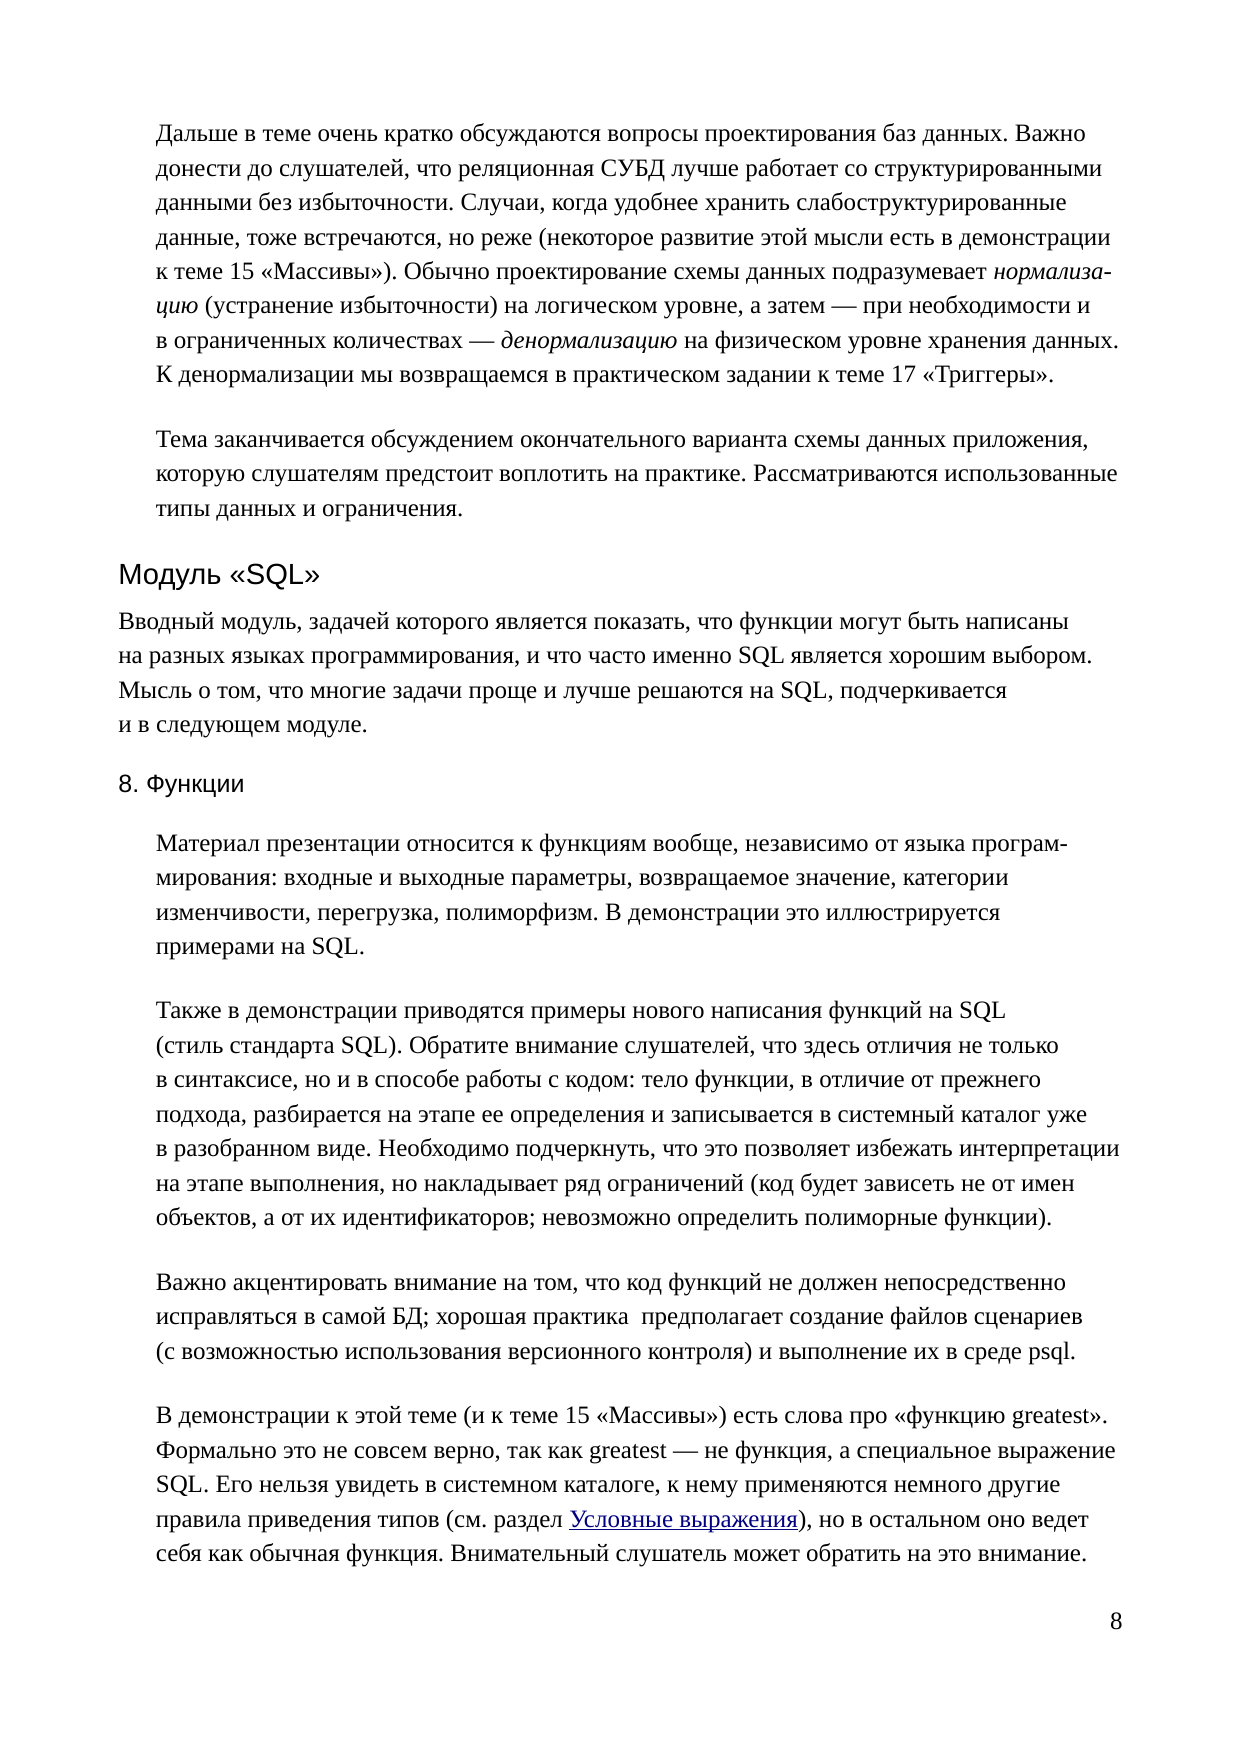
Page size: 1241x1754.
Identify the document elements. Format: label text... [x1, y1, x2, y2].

text Тема заканчивается обсуждением окончательного варианта схемы данных приложения, которую слушателям предстоит воплотить на практике. Рассматриваются использованные типы данных и ограничения. [156, 424, 1122, 522]
text Вводный модуль, задачей которого является показать, что функции могут быть написаны на разных языках программирования, и что часто именно SQL является хорошим выбором. Мысль о том, что многие задачи проще и лучше решаются на SQL, подчеркивается и в следующем модуле. [118, 606, 1122, 738]
text В демонстрации к этой теме (и к теме 15 «Массивы») есть слова про «функцию greatest». Формально это не совсем верно, так как greatest — не функция, а специальное выражение SQL. Его нельзя увидеть в системном каталоге, к нему применяются немного другие правила приведения типов (см. раздел Условные выражения), но в остальном оно ведет себя как обычная функция. Внимательный слушатель может обратить на это внимание. [156, 1400, 1122, 1567]
subtitle Модуль «SQL» [118, 557, 1122, 591]
text Дальше в теме очень кратко обсуждаются вопросы проектирования баз данных. Важно донести до слушателей, что реляционная СУБД лучше работает со структурированными данными без избыточности. Случаи, когда удобнее хранить слабоструктурированные данные, тоже встречаются, но реже (некоторое развитие этой мысли есть в демонстрации к теме 15 «Массивы»). Обычно проектирование схемы данных подразумевает нормализа-цию (устранение избыточности) на логическом уровне, а затем — при необходимости и в ограниченных количествах — денормализацию на физическом уровне хранения данных. К денормализации мы возвращаемся в практическом задании к теме 17 «Триггеры». [156, 118, 1122, 388]
text Также в демонстрации приводятся примеры нового написания функций на SQL (стиль стандарта SQL). Обратите внимание слушателей, что здесь отличия не только в синтаксисе, но и в способе работы с кодом: тело функции, в отличие от прежнего подхода, разбирается на этапе ее определения и записывается в системный каталог уже в разобранном виде. Необходимо подчеркнуть, что это позволяет избежать интерпретации на этапе выполнения, но накладывает ряд ограничений (код будет зависеть не от имен объектов, а от их идентификаторов; невозможно определить полиморные функции). [156, 996, 1122, 1231]
text Материал презентации относится к функциям вообще, независимо от языка програм-мирования: входные и выходные параметры, возвращаемое значение, категории изменчивости, перегрузка, полиморфизм. В демонстрации это иллюстрируется примерами на SQL. [156, 828, 1122, 960]
subtitle 8. Функции [118, 769, 1122, 798]
text Важно акцентировать внимание на том, что код функций не должен непосредственно исправляться в самой БД; хорошая практика предполагает создание файлов сценариев (с возможностью использования версионного контроля) и выполнение их в среде psql. [156, 1267, 1122, 1364]
